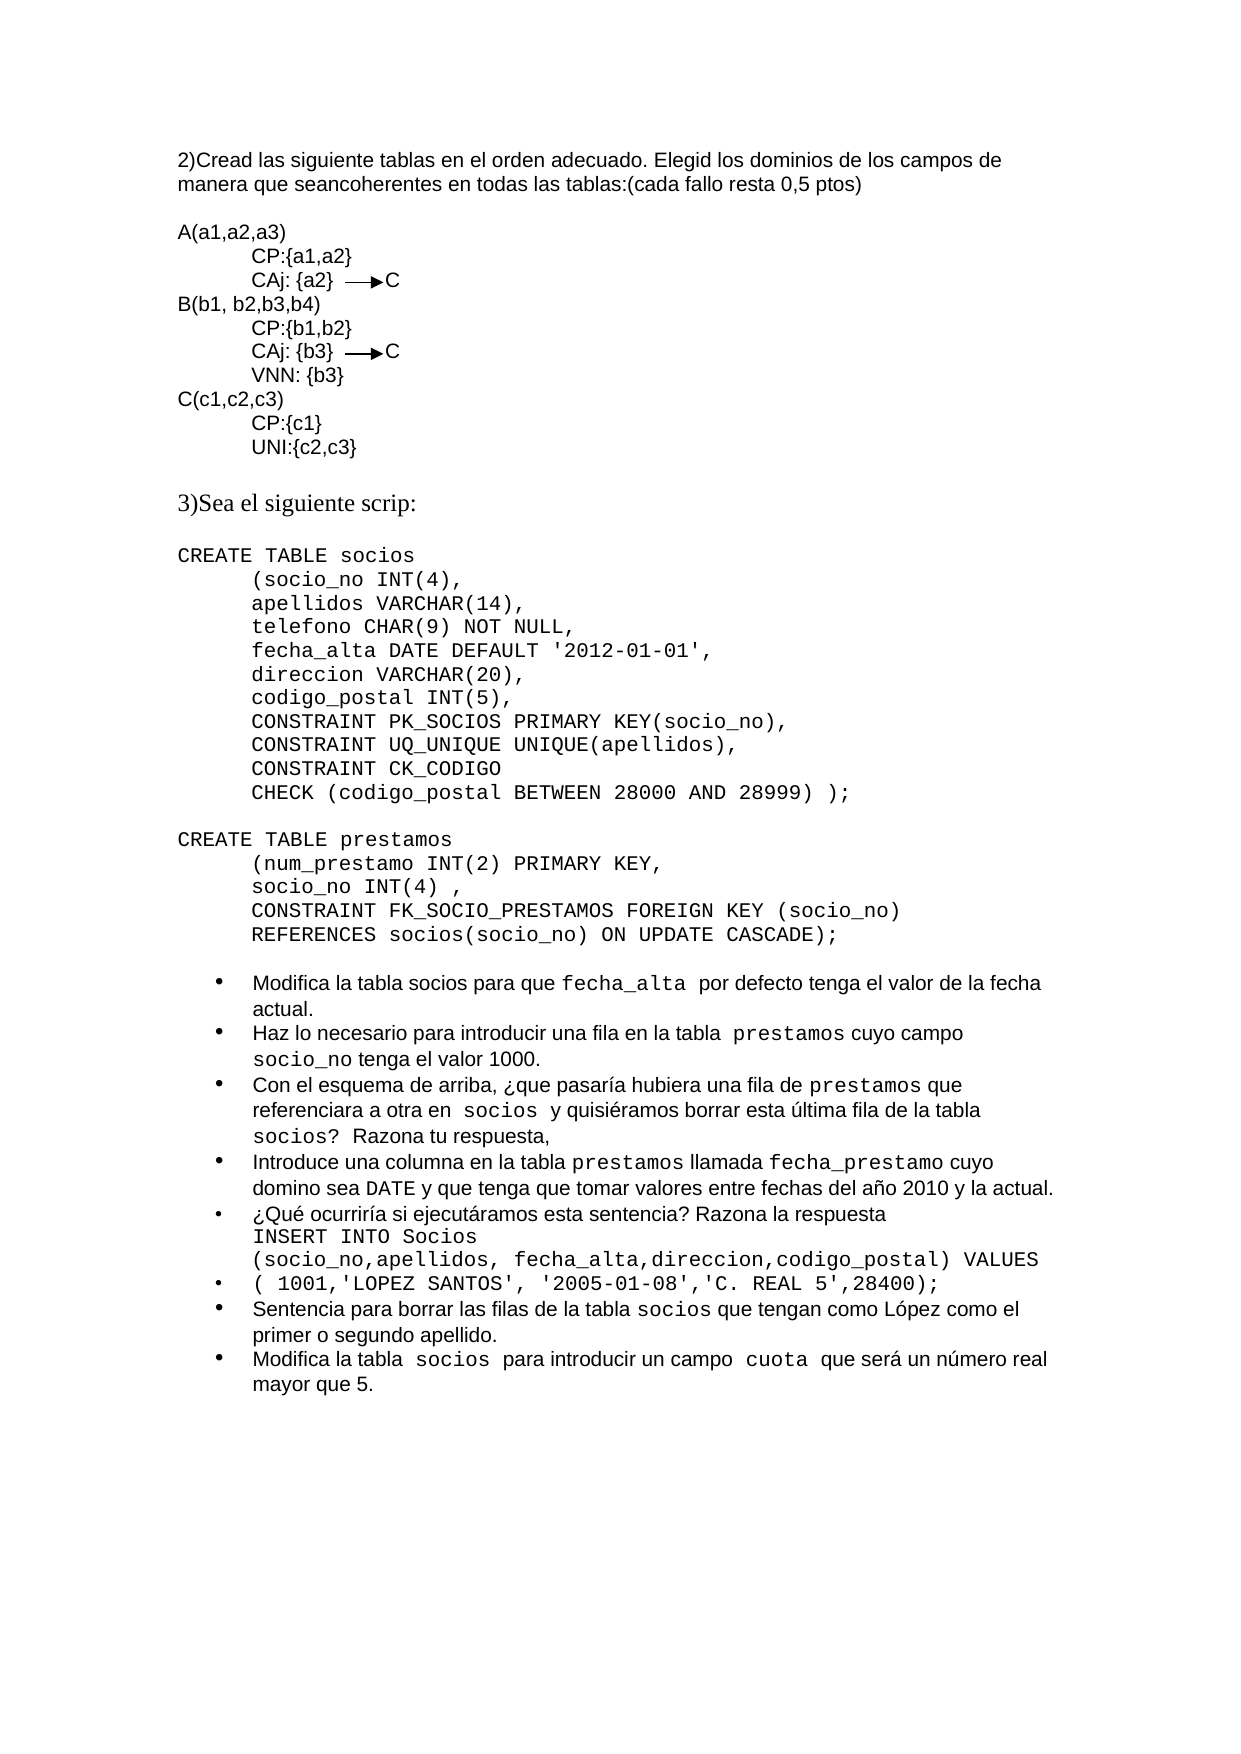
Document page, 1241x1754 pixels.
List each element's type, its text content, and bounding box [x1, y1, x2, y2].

text telefono CHAR(9) NOT NULL, [177, 616, 1063, 640]
text CP:{a1,a2} [177, 243, 1063, 267]
text CAj: {b3} C [177, 339, 1063, 363]
text (socio_no INT(4), [177, 569, 1063, 593]
text CP:{b1,b2} [177, 315, 1063, 339]
text VNN: {b3} [177, 363, 1063, 387]
list (socio_no,apellidos, fecha_alta,direccion,codigo_postal) VALUES [251, 1249, 1063, 1273]
list Con el esquema de arriba, ¿que pasaría hubiera una fila de prestamos que referenciara a otra en socios y quisiéramos borrar esta última fila de la tabla socios? Razona tu respuesta, [215, 1072, 1063, 1150]
text CHECK (codigo_postal BETWEEN 28000 AND 28999) ); [177, 782, 1063, 805]
text direccion VARCHAR(20), [177, 663, 1063, 687]
text UNI:{c2,c3} [177, 435, 1063, 459]
text 2)Cread las siguiente tablas en el orden adecuado. Elegid los dominios de los campos de manera que seancoherentes en todas las tablas:(cada fallo resta 0,5 ptos) [177, 148, 1063, 196]
text CP:{c1} [177, 411, 1063, 435]
text REFERENCES socios(socio_no) ON UPDATE CASCADE); [177, 924, 1063, 947]
text CONSTRAINT PK_SOCIOS PRIMARY KEY(socio_no), [177, 711, 1063, 734]
text CAj: {a2} C [177, 267, 1063, 291]
list Introduce una columna en la tabla prestamos llamada fecha_prestamo cuyo domino sea DATE y que tenga que tomar valores entre fechas del año 2010 y la actual. [215, 1150, 1063, 1202]
text codigo_postal INT(5), [177, 687, 1063, 711]
text socio_no INT(4) , [177, 876, 1063, 900]
list Modifica la tabla socios para que fecha_alta por defecto tenga el valor de la fecha actual. [215, 971, 1063, 1021]
list INSERT INTO Socios [215, 1226, 1063, 1249]
text CREATE TABLE prestamos [177, 829, 1063, 853]
text CREATE TABLE socios [177, 545, 1063, 569]
text A(a1,a2,a3) [177, 219, 1063, 243]
text CONSTRAINT FK_SOCIO_PRESTAMOS FOREIGN KEY (socio_no) [177, 900, 1063, 924]
list ( 1001,'LOPEZ SANTOS', '2005-01-08','C. REAL 5',28400); [215, 1273, 1063, 1297]
text (num_prestamo INT(2) PRIMARY KEY, [177, 853, 1063, 876]
list Modifica la tabla socios para introducir un campo cuota que será un número real mayor que 5. [215, 1346, 1063, 1396]
text CONSTRAINT UQ_UNIQUE UNIQUE(apellidos), [177, 734, 1063, 758]
list ¿Qué ocurriría si ejecutáramos esta sentencia? Razona la respuesta [215, 1202, 1063, 1226]
text C(c1,c2,c3) [177, 387, 1063, 411]
list Sentencia para borrar las filas de la tabla socios que tengan como López como el primer o segundo apellido. [215, 1297, 1063, 1346]
text B(b1, b2,b3,b4) [177, 291, 1063, 315]
list Haz lo necesario para introducir una fila en la tabla prestamos cuyo campo socio_no tenga el valor 1000. [215, 1021, 1063, 1072]
text 3)Sea el siguiente scrip: [177, 488, 1063, 517]
text CONSTRAINT CK_CODIGO [177, 758, 1063, 782]
text fecha_alta DATE DEFAULT '2012-01-01', [177, 640, 1063, 663]
text apellidos VARCHAR(14), [177, 593, 1063, 616]
